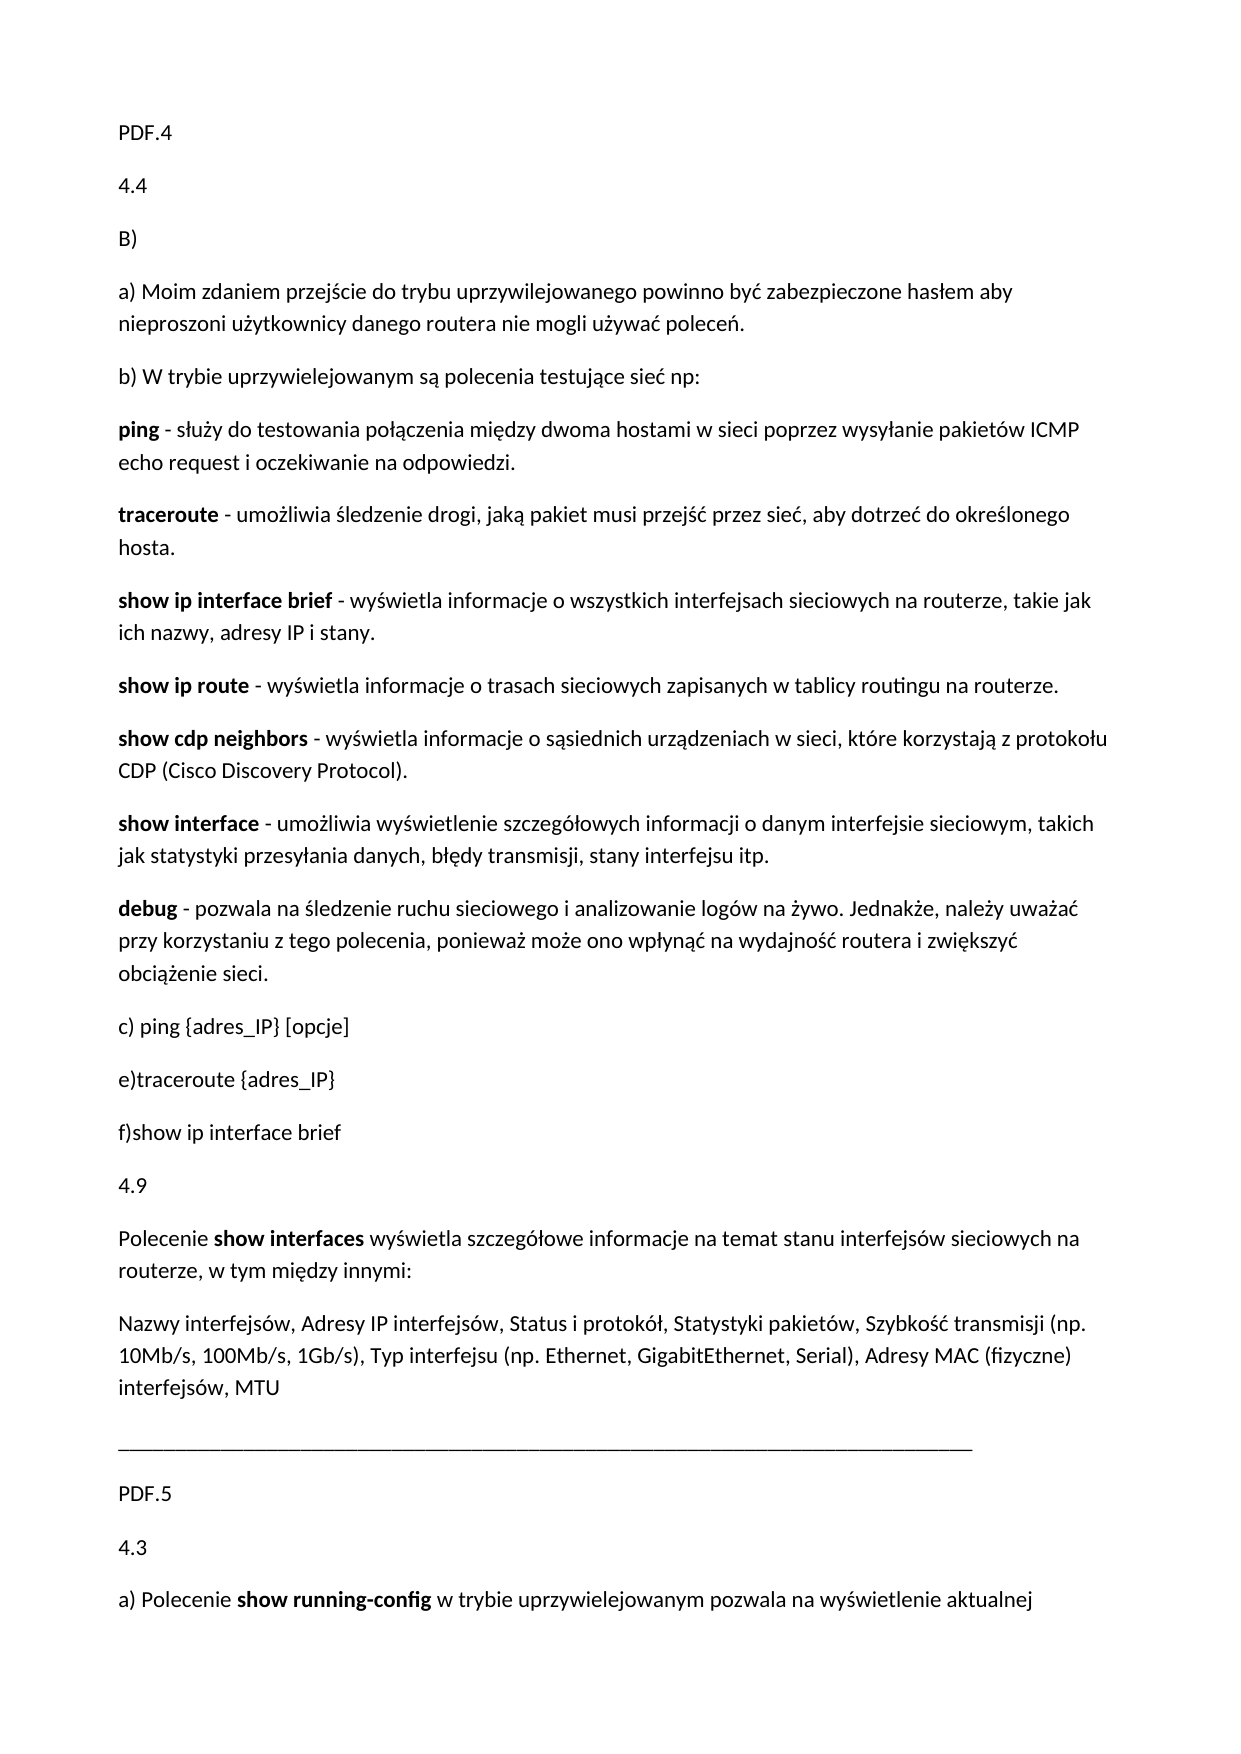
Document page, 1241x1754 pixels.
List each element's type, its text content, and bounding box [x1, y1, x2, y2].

text b) W trybie uprzywielejowanym są polecenia testujące sieć np: [118, 362, 1122, 390]
text 4.4 [118, 171, 1122, 199]
text debug - pozwala na śledzenie ruchu sieciowego i analizowanie logów na żywo. Jednakże, należy uważać przy korzystaniu z tego polecenia, ponieważ może ono wpłynąć na wydajność routera i zwiększyć obciążenie sieci. [118, 894, 1122, 987]
text show interface - umożliwia wyświetlenie szczegółowych informacji o danym interfejsie sieciowym, takich jak statystyki przesyłania danych, błędy transmisji, stany interfejsu itp. [118, 809, 1122, 869]
text c) ping {adres_IP} [opcje] [118, 1012, 1122, 1040]
text f)show ip interface brief [118, 1118, 1122, 1146]
text a) Moim zdaniem przejście do trybu uprzywilejowanego powinno być zabezpieczone hasłem aby nieproszoni użytkownicy danego routera nie mogli używać poleceń. [118, 277, 1122, 337]
text Nazwy interfejsów, Adresy IP interfejsów, Status i protokół, Statystyki pakietów, Szybkość transmisji (np. 10Mb/s, 100Mb/s, 1Gb/s), Typ interfejsu (np. Ethernet, GigabitEthernet, Serial), Adresy MAC (fizyczne) interfejsów, MTU [118, 1309, 1122, 1402]
text PDF.4 [118, 118, 1122, 146]
text B) [118, 224, 1122, 252]
text a) Polecenie show running-config w trybie uprzywielejowanym pozwala na wyświetlenie aktualnej [118, 1586, 1122, 1614]
text show ip interface brief - wyświetla informacje o wszystkich interfejsach sieciowych na routerze, takie jak ich nazwy, adresy IP i stany. [118, 586, 1122, 646]
text e)traceroute {adres_IP} [118, 1065, 1122, 1093]
text Polecenie show interfaces wyświetla szczegółowe informacje na temat stanu interfejsów sieciowych na routerze, w tym między innymi: [118, 1224, 1122, 1284]
text 4.9 [118, 1171, 1122, 1199]
text 4.3 [118, 1533, 1122, 1561]
text show cdp neighbors - wyświetla informacje o sąsiednich urządzeniach w sieci, które korzystają z protokołu CDP (Cisco Discovery Protocol). [118, 724, 1122, 784]
text ping - służy do testowania połączenia między dwoma hostami w sieci poprzez wysyłanie pakietów ICMP echo request i oczekiwanie na odpowiedzi. [118, 415, 1122, 476]
text show ip route - wyświetla informacje o trasach sieciowych zapisanych w tablicy routingu na routerze. [118, 671, 1122, 699]
text PDF.5 [118, 1479, 1122, 1508]
text traceroute - umożliwia śledzenie drogi, jaką pakiet musi przejść przez sieć, aby dotrzeć do określonego hosta. [118, 501, 1122, 561]
text ___________________________________________________________________________ [118, 1427, 1122, 1454]
